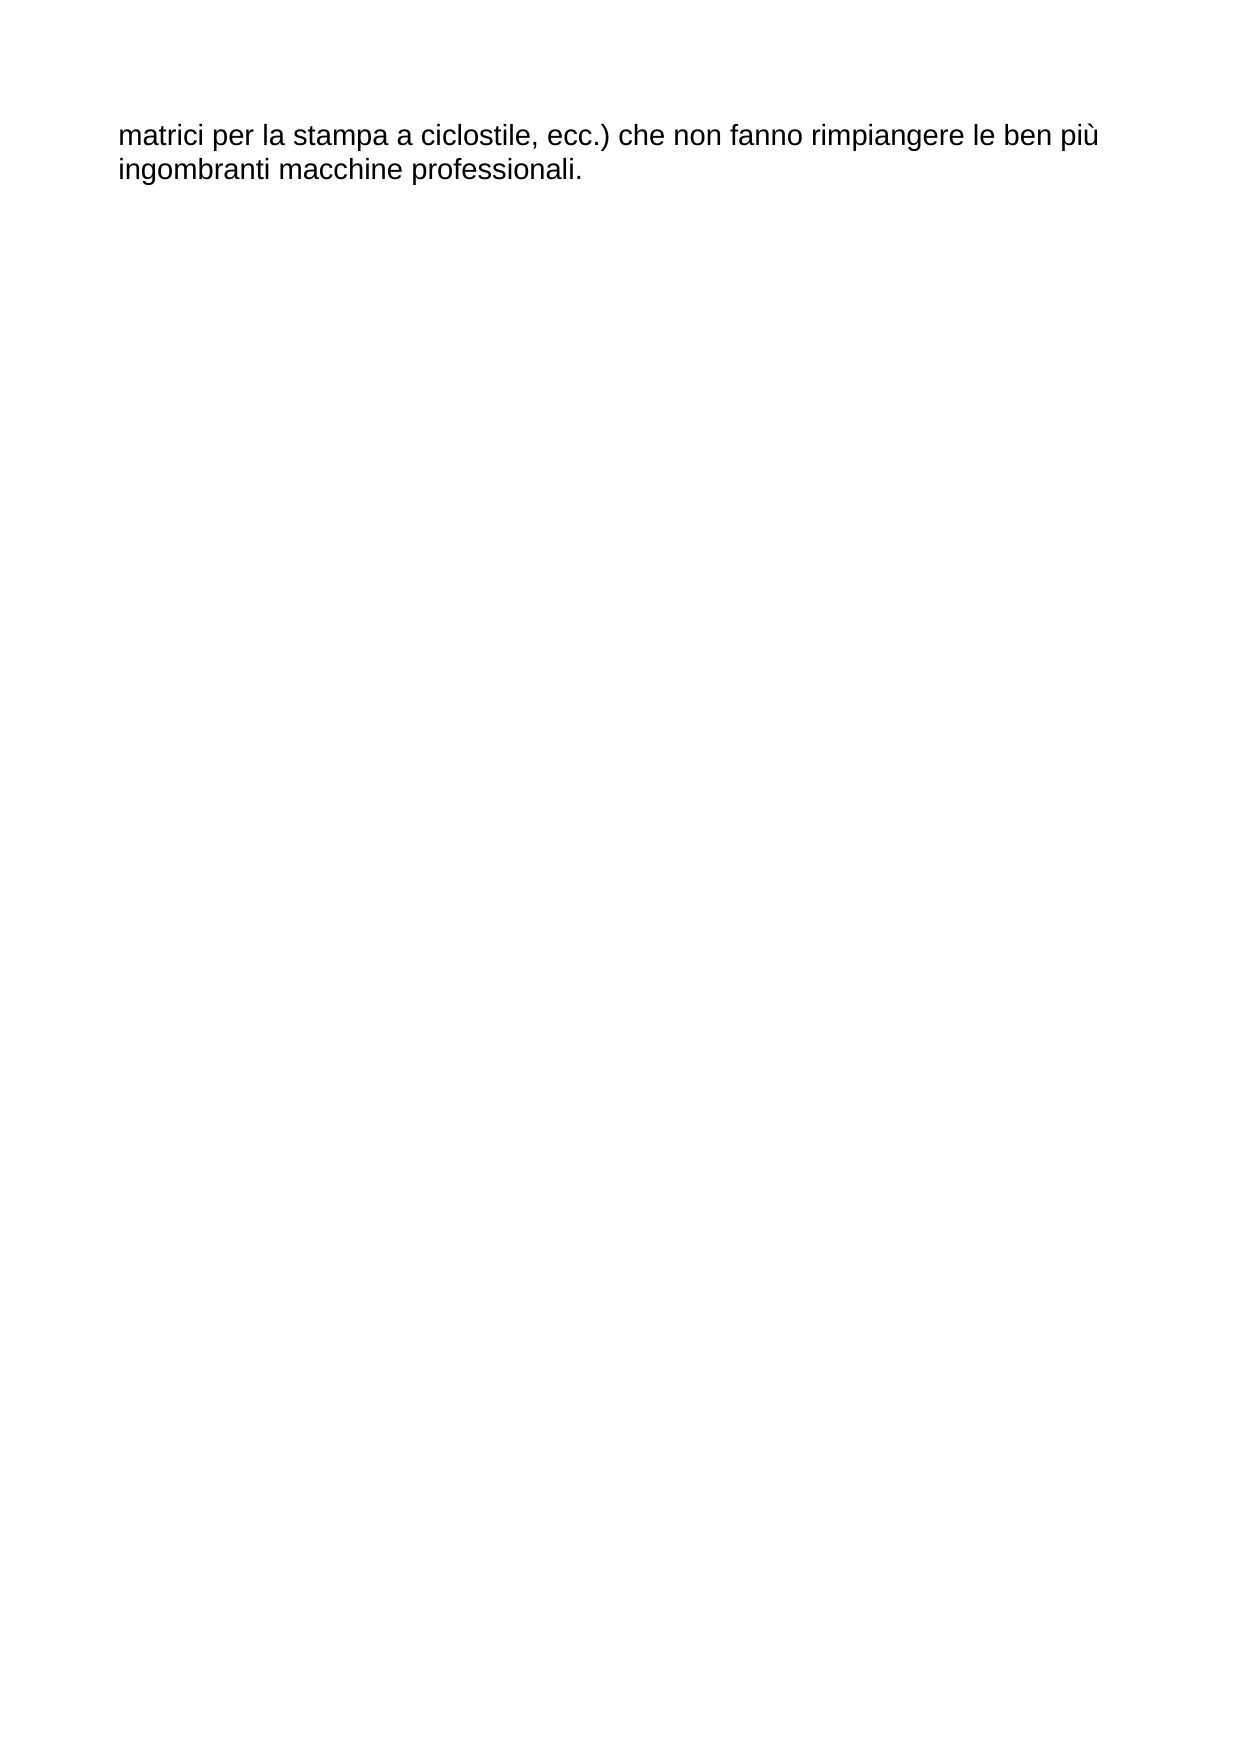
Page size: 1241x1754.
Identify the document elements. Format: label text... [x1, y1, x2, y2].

text matrici per la stampa a ciclostile, ecc.) che non fanno rimpiangere le ben più [118, 118, 1152, 152]
text ingombranti macchine professionali. [118, 152, 1152, 185]
